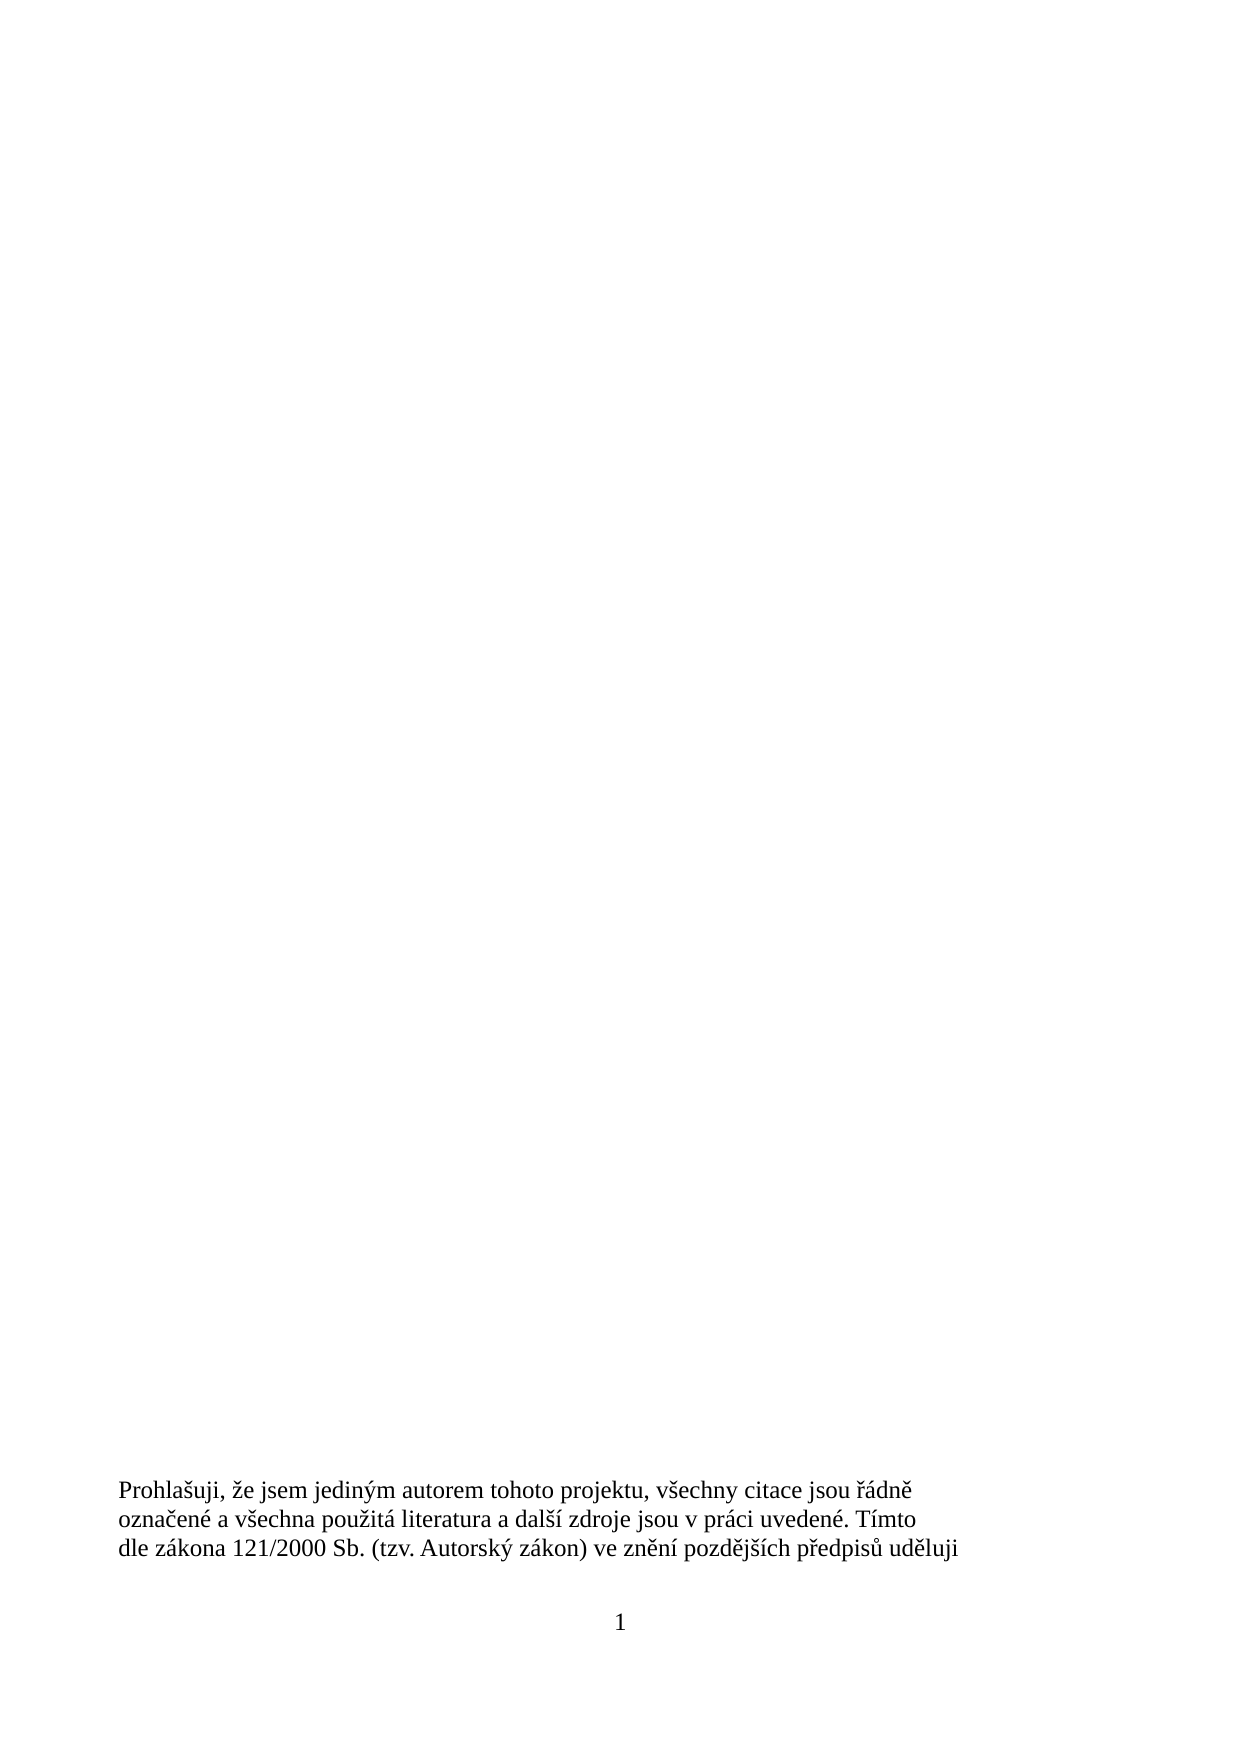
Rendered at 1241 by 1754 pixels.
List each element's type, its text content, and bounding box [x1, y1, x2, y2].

text Prohlašuji, že jsem jediným autorem tohoto projektu, všechny citace jsou řádně [118, 1475, 1122, 1504]
text dle zákona 121/2000 Sb. (tzv. Autorský zákon) ve znění pozdějších předpisů uděluji [118, 1533, 1122, 1562]
text označené a všechna použitá literatura a další zdroje jsou v práci uvedené. Tímto [118, 1504, 1122, 1533]
